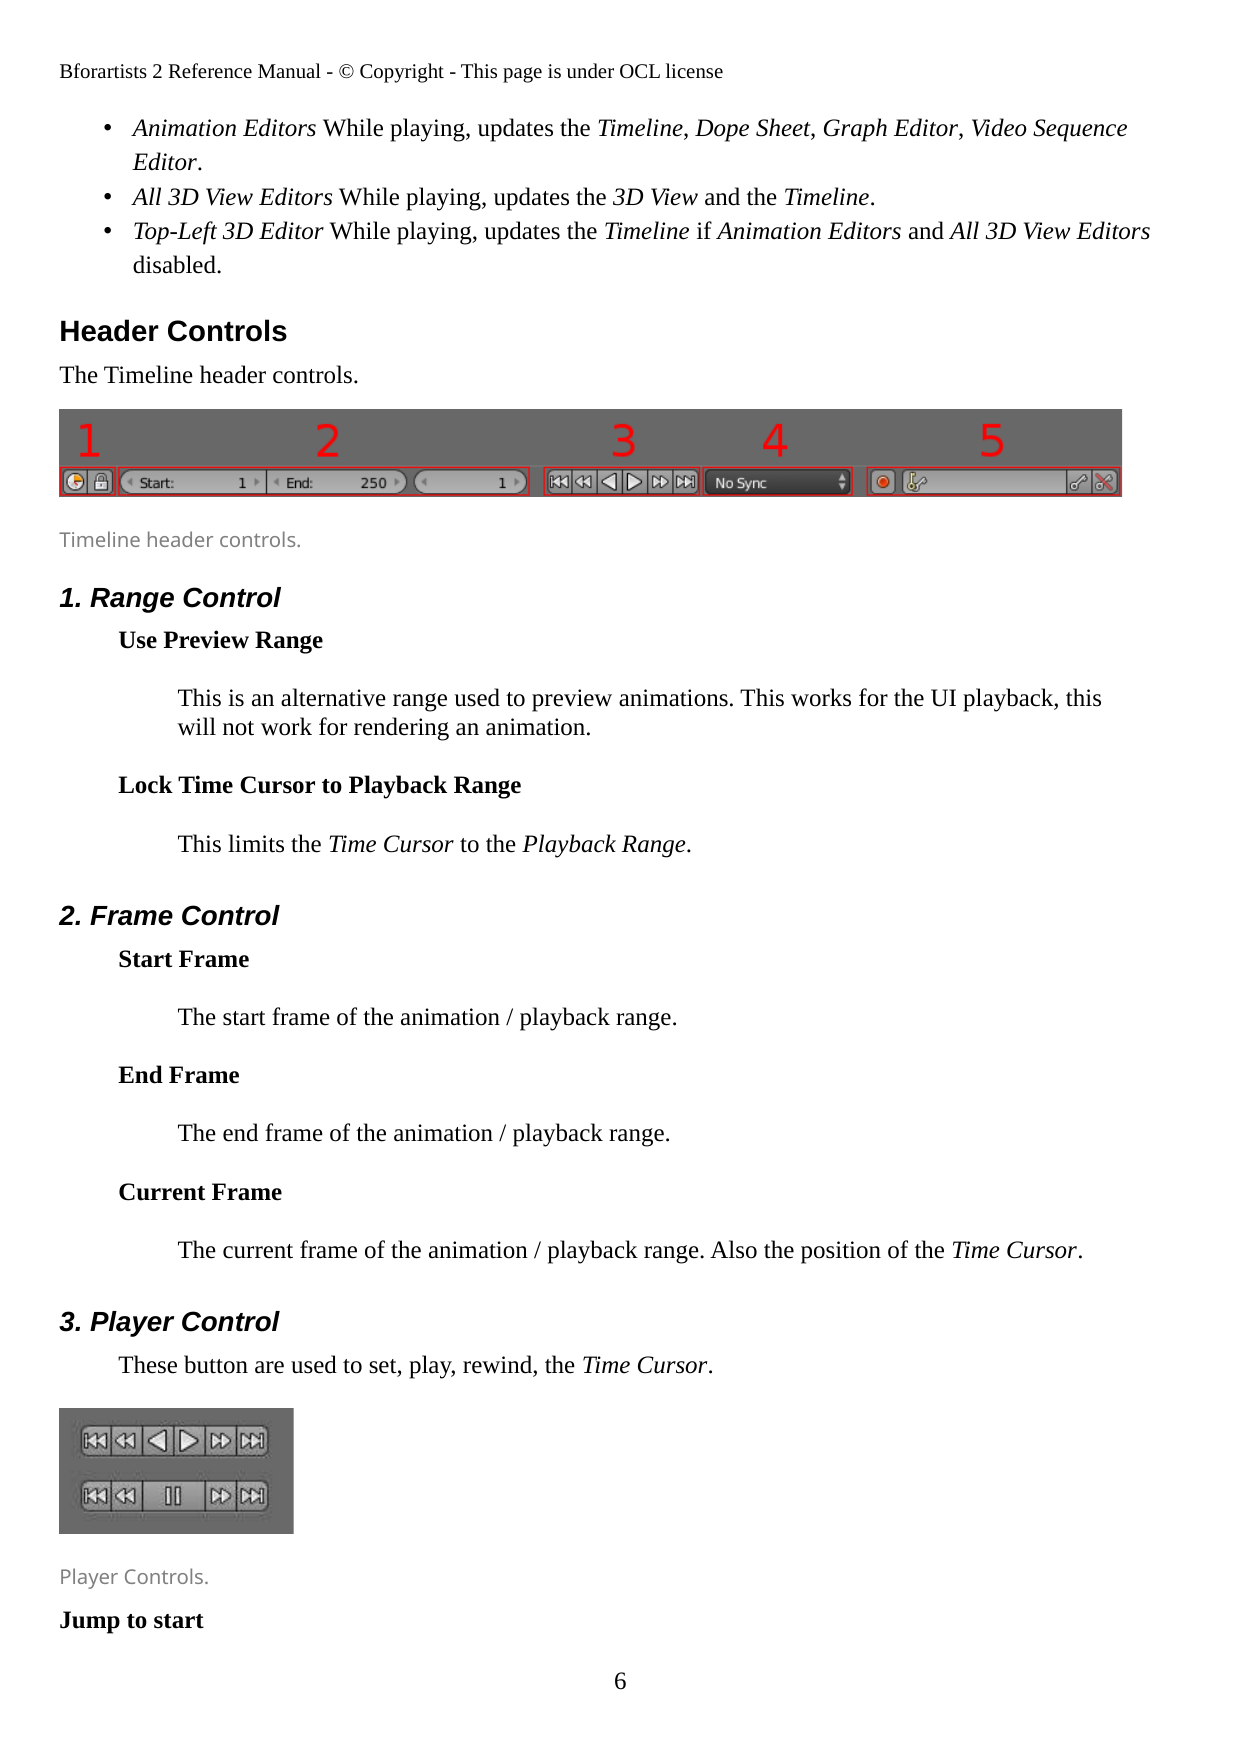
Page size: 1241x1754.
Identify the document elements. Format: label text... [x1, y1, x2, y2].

subtitle Use Preview Range [118, 625, 1122, 654]
list The start frame of the animation / playback range. [177, 1002, 1122, 1031]
list All 3D View Editors While playing, updates the 3D View and the Timeline. [103, 182, 1181, 210]
list This limits the Time Cursor to the Playback Range. [177, 829, 1122, 857]
list The end frame of the animation / playback range. [177, 1118, 1122, 1147]
subtitle Lock Time Cursor to Playback Range [118, 771, 1122, 799]
subtitle End Frame [118, 1060, 1122, 1089]
picture [59, 409, 1123, 497]
list The current frame of the animation / playback range. Also the position of the Time Cursor. [177, 1235, 1122, 1264]
subtitle Header Controls [59, 314, 1181, 348]
list Animation Editors While playing, updates the Timeline, Dope Sheet, Graph Editor, Video Sequence Editor. [103, 113, 1181, 176]
text Player Controls. [59, 1559, 1181, 1591]
subtitle Start Frame [118, 944, 1122, 973]
picture [59, 1408, 294, 1534]
text Timeline header controls. [59, 523, 1181, 554]
list This is an alternative range used to preview animations. This works for the UI playback, this will not work for rendering an animation. [177, 683, 1122, 741]
subtitle 2. Frame Control [59, 899, 1181, 931]
text The Timeline header controls. [59, 360, 1181, 389]
subtitle Current Frame [118, 1177, 1122, 1206]
list Top-Left 3D Editor While playing, updates the Timeline if Animation Editors and All 3D View Editors disabled. [103, 216, 1181, 279]
subtitle Jump to start [59, 1605, 1181, 1634]
text These button are used to set, play, rewind, the Time Cursor. [118, 1350, 1122, 1379]
subtitle 1. Range Control [59, 581, 1181, 613]
subtitle 3. Player Control [59, 1306, 1181, 1338]
